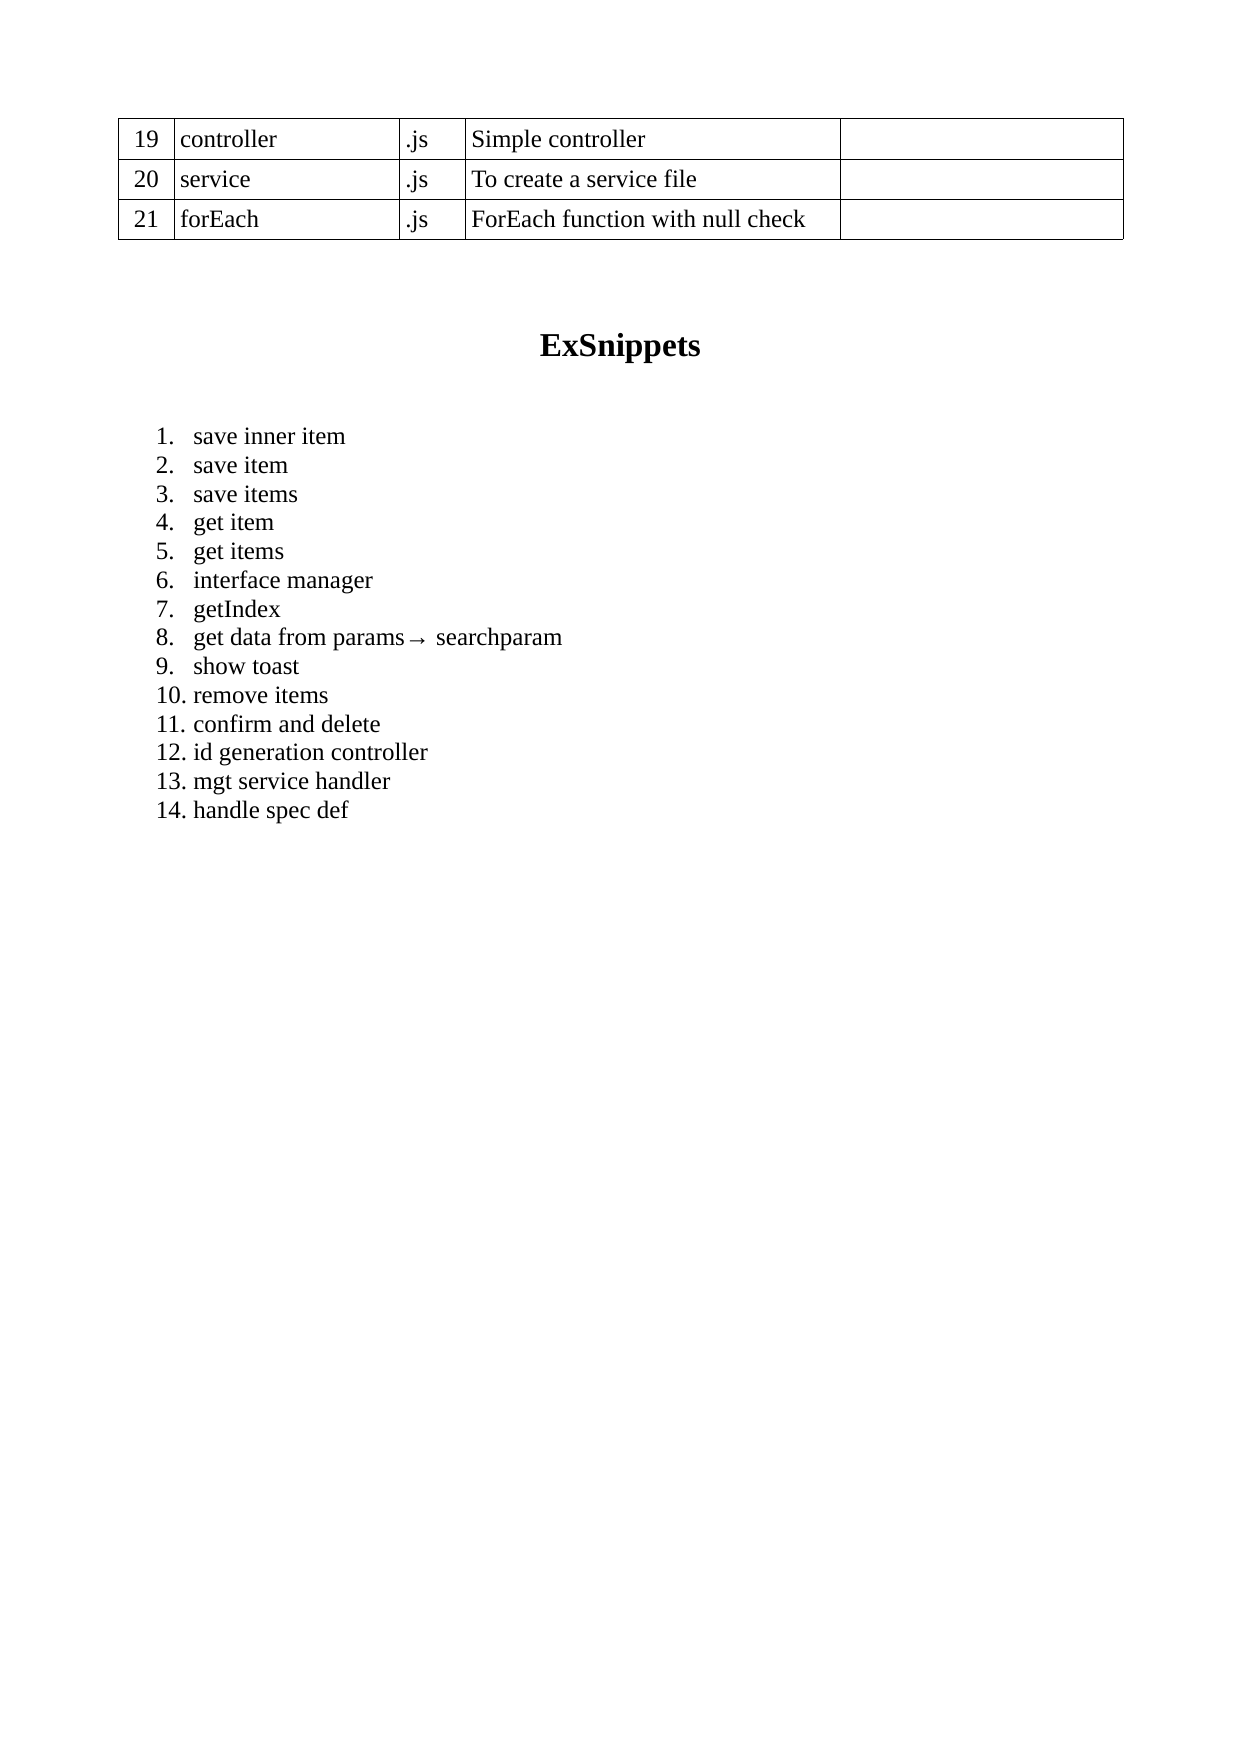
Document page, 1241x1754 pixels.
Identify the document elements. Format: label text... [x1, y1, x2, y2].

table_cell .js [400, 119, 465, 158]
table_cell To create a service file [466, 160, 840, 199]
table_cell [841, 119, 1123, 158]
table_cell 20 [119, 160, 174, 199]
text ExSnippets [118, 325, 1122, 364]
list save inner item [156, 421, 1122, 450]
list mgt service handler [156, 766, 1122, 795]
table_cell .js [400, 200, 465, 239]
table_cell controller [175, 119, 399, 158]
list interface manager [156, 565, 1122, 594]
table_cell Simple controller [466, 119, 840, 158]
table_cell 19 [119, 119, 174, 158]
list show toast [156, 651, 1122, 680]
table_cell 21 [119, 200, 174, 239]
list get items [156, 536, 1122, 565]
table_cell .js [400, 160, 465, 199]
list remove items [156, 680, 1122, 709]
table_cell forEach [175, 200, 399, 239]
list handle spec def [156, 795, 1122, 824]
table_cell [841, 160, 1123, 199]
table_cell ForEach function with null check [466, 200, 840, 239]
list confirm and delete [156, 709, 1122, 737]
list id generation controller [156, 737, 1122, 766]
table_cell [841, 200, 1123, 239]
list get item [156, 507, 1122, 536]
list save items [156, 479, 1122, 507]
table_cell service [175, 160, 399, 199]
list save item [156, 450, 1122, 479]
list get data from params→ searchparam [156, 622, 1122, 651]
list getIndex [156, 594, 1122, 622]
